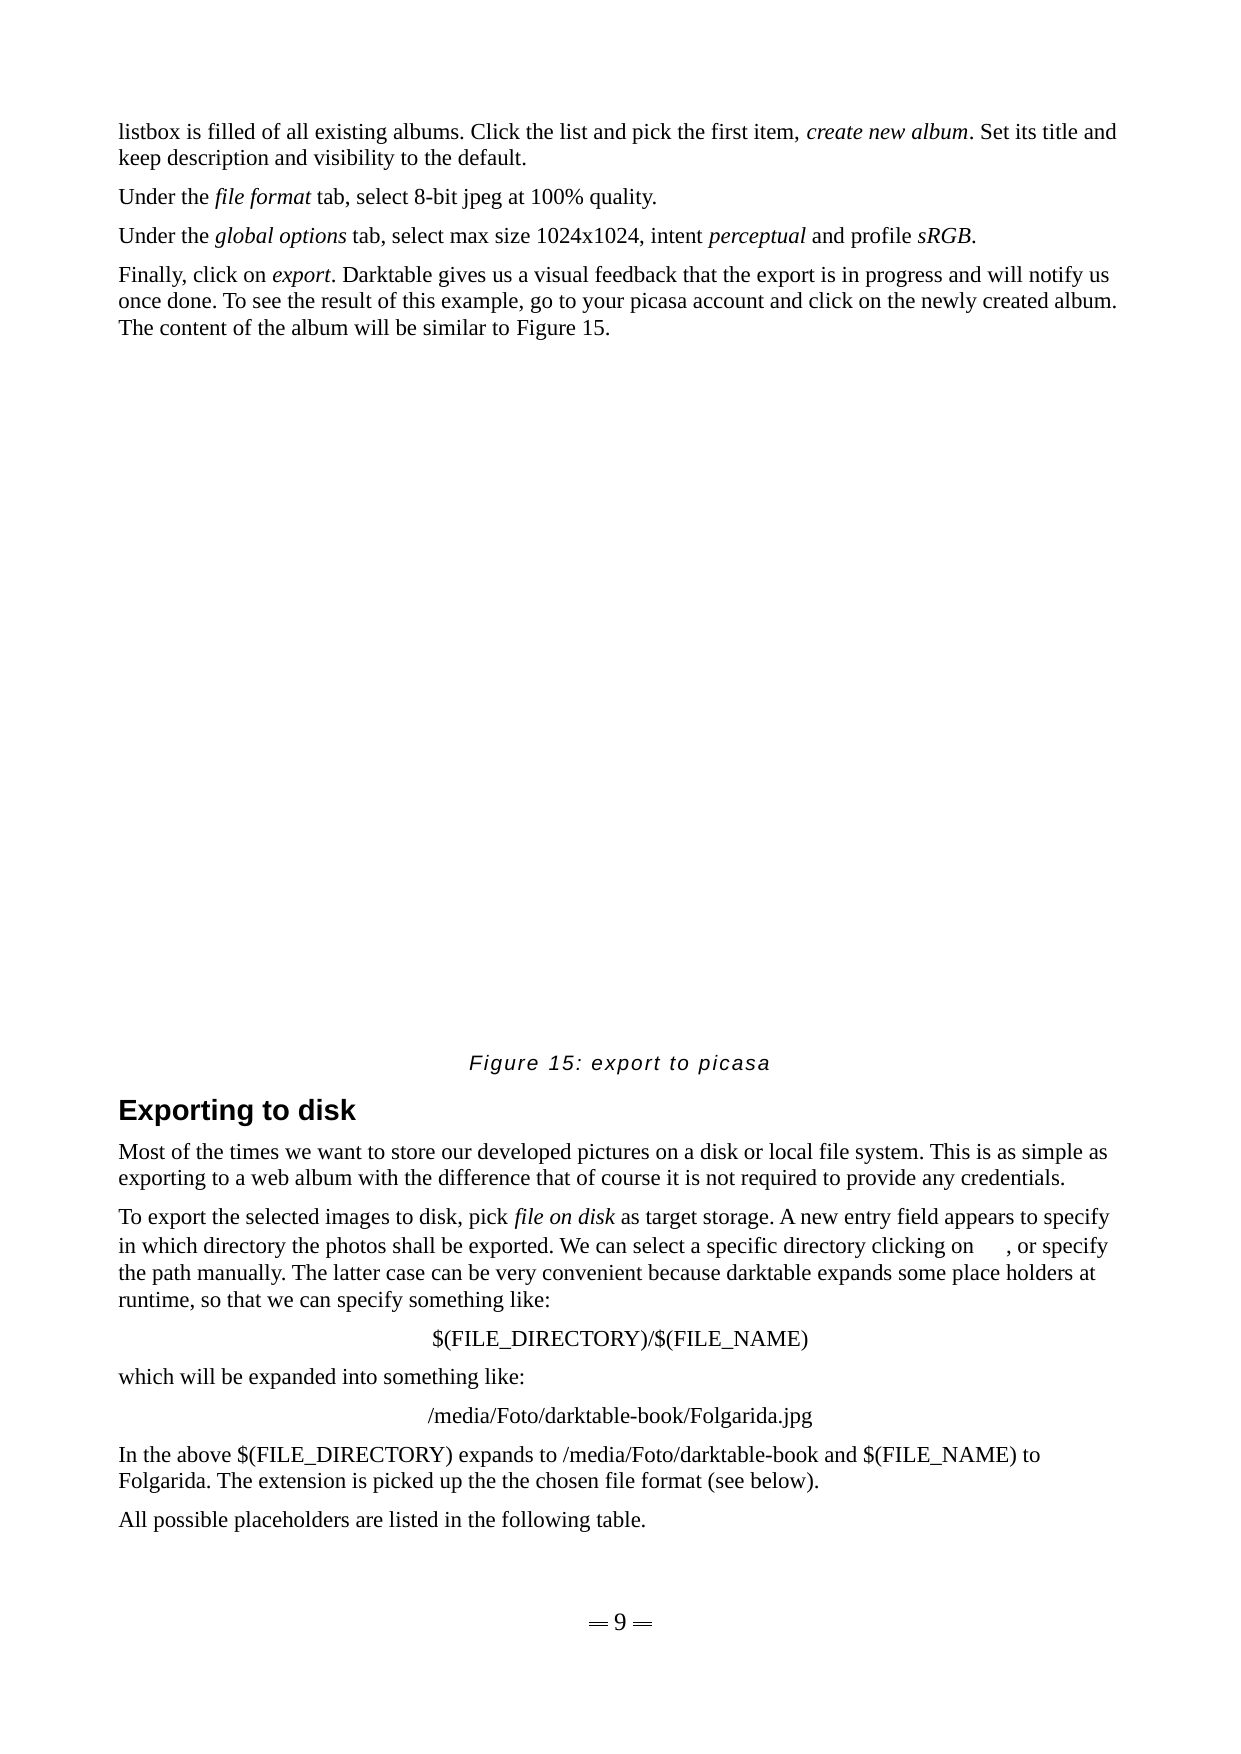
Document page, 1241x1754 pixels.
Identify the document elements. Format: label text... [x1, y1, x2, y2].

subtitle Exporting to disk [118, 1075, 1122, 1126]
text In the above $(FILE_DIRECTORY) expands to /media/Foto/darktable-book and $(FILE_NAME) to Folgarida. The extension is picked up the the chosen file format (see below). [118, 1441, 1122, 1494]
text Finally, click on export. Darktable gives us a visual feedback that the export is in progress and will notify us once done. To see the result of this example, go to your picasa account and click on the newly created album. The content of the album will be similar to Figure 15. [118, 261, 1122, 340]
text listbox is filled of all existing albums. Click the list and pick the first item, create new album. Set its title and keep description and visibility to the default. [118, 118, 1122, 171]
text which will be expanded into something like: [118, 1363, 1122, 1390]
text Most of the times we want to store our developed pictures on a disk or local file system. This is as simple as exporting to a web album with the difference that of course it is not required to provide any credentials. [118, 1138, 1122, 1191]
text Under the global options tab, select max size 1024x1024, intent perceptual and profile sRGB. [118, 222, 1122, 248]
text Figure 15: export to picasa [118, 364, 1122, 1075]
text /media/Foto/darktable-book/Folgarida.jpg [118, 1402, 1122, 1429]
text $(FILE_DIRECTORY)/$(FILE_NAME) [118, 1324, 1122, 1351]
text All possible placeholders are listed in the following table. [118, 1506, 1122, 1533]
text To export the selected images to disk, pick file on disk as target storage. A new entry field appears to specify in which directory the photos shall be exported. We can select a specific directory clicking on , or specify the path manually. The latter case can be very convenient because darktable expands some place holders at runtime, so that we can specify something like: [118, 1203, 1122, 1312]
text Under the file format tab, select 8-bit jpeg at 100% quality. [118, 183, 1122, 210]
subtitle [118, 353, 1122, 364]
